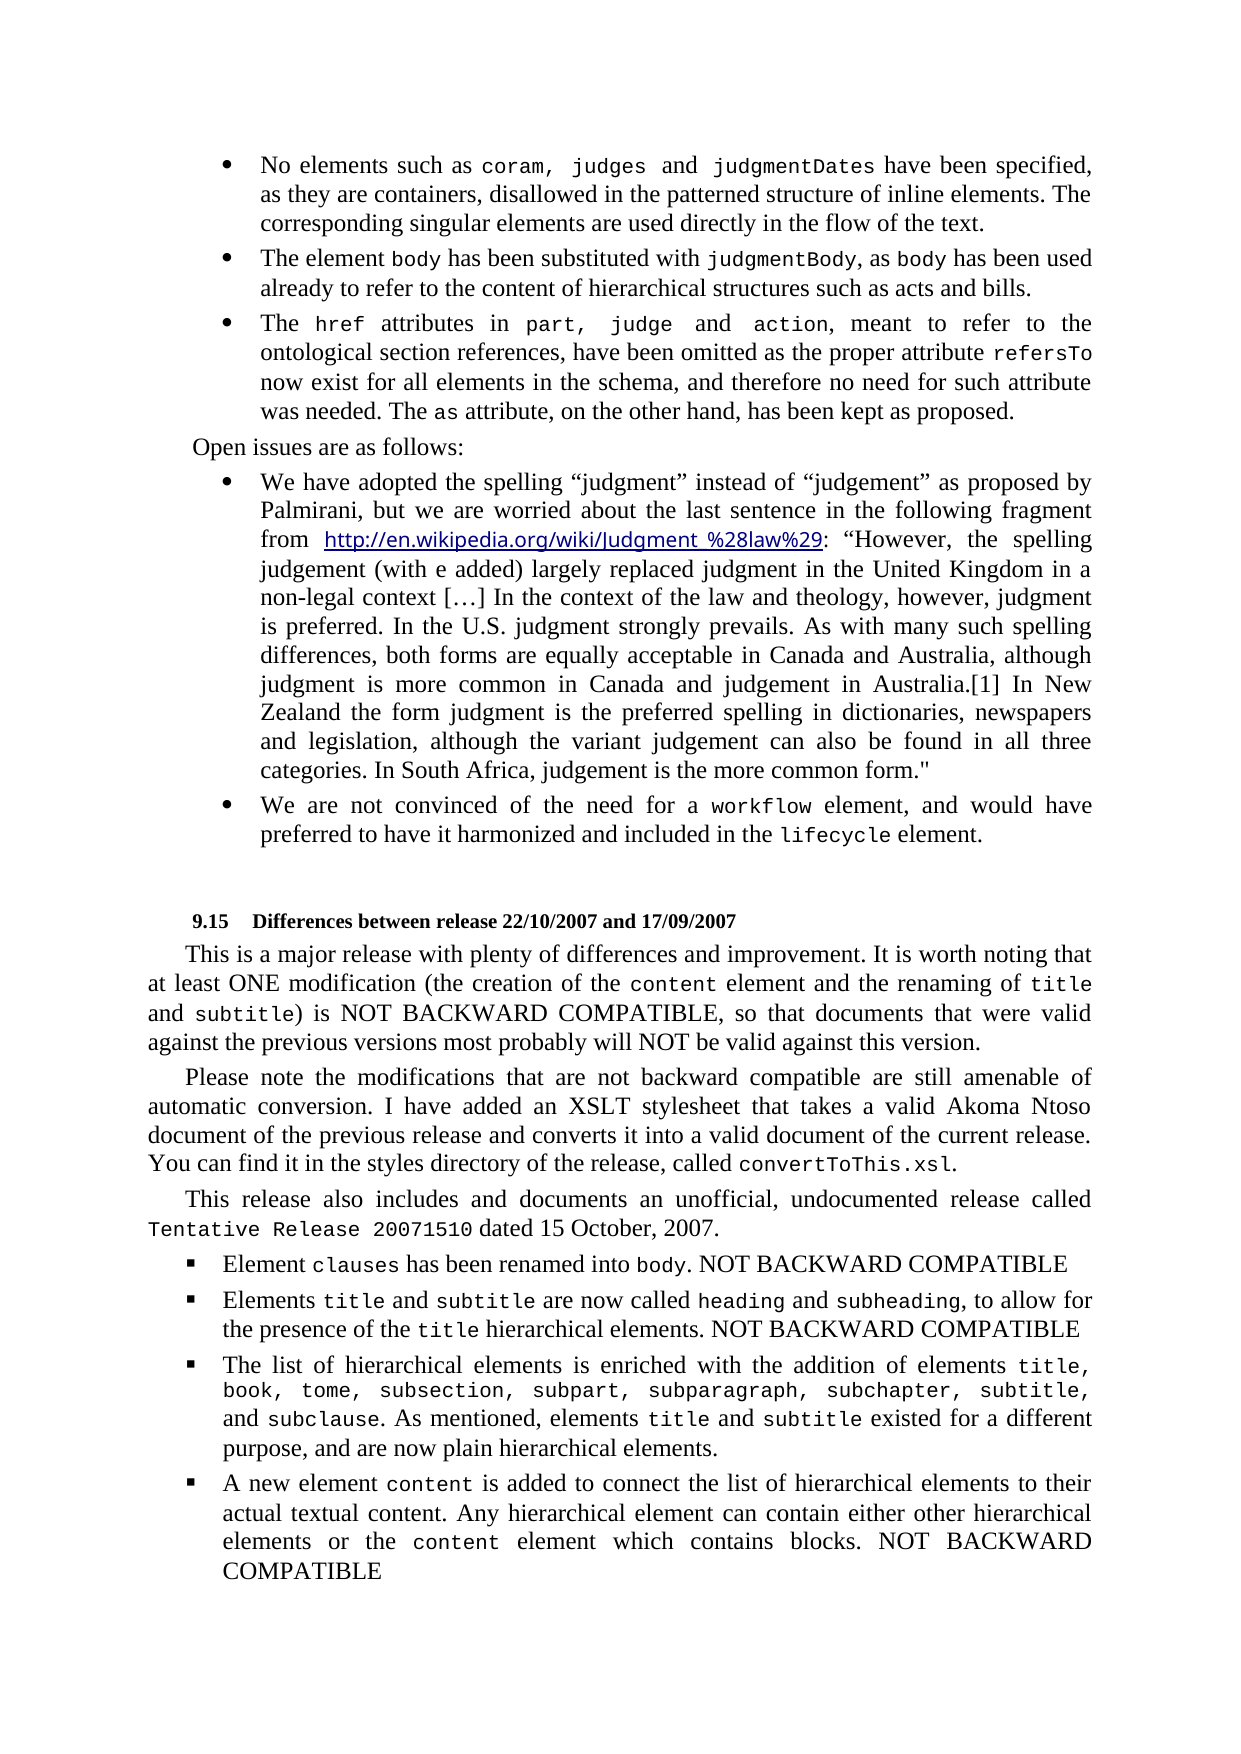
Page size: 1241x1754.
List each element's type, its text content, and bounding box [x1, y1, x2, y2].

list Element clauses has been renamed into body. NOT BACKWARD COMPATIBLE [185, 1249, 1092, 1278]
list We have adopted the spelling “judgment” instead of “judgement” as proposed by Palmirani, but we are worried about the last sentence in the following fragment from http://en.wikipedia.org/wiki/Judgment_%28law%29: “However, the spelling judgement (with e added) largely replaced judgment in the United Kingdom in a non-legal context […] In the context of the law and theology, however, judgment is preferred. In the U.S. judgment strongly prevails. As with many such spelling differences, both forms are equally acceptable in Canada and Australia, although judgment is more common in Canada and judgement in Australia.[1] In New Zealand the form judgment is the preferred spelling in dictionaries, newspapers and legislation, although the variant judgement can also be found in all three categories. In South Africa, judgement is the more common form." [223, 467, 1092, 784]
list A new element content is added to connect the list of hierarchical elements to their actual textual content. Any hierarchical element can contain either other hierarchical elements or the content element which contains blocks. NOT BACKWARD COMPATIBLE [185, 1468, 1092, 1585]
text This release also includes and documents an unofficial, undocumented release called Tentative Release 20071510 dated 15 October, 2007. [148, 1184, 1092, 1243]
list The element body has been substituted with judgmentBody, as body has been used already to refer to the content of hierarchical structures such as acts and bills. [223, 243, 1092, 302]
text This is a major release with plenty of differences and improvement. It is worth noting that at least ONE modification (the creation of the content element and the renaming of title and subtitle) is NOT BACKWARD COMPATIBLE, so that documents that were valid against the previous versions most probably will NOT be valid against this version. [148, 939, 1092, 1056]
text Please note the modifications that are not backward compatible are still amenable of automatic conversion. I have added an XSLT stylesheet that takes a valid Akoma Ntoso document of the previous release and converts it into a valid document of the current release. You can find it in the styles directory of the release, called convertToThis.xsl. [148, 1062, 1092, 1178]
text Open issues are as follows: [148, 432, 1092, 460]
list Elements title and subtitle are now called heading and subheading, to allow for the presence of the title hierarchical elements. NOT BACKWARD COMPATIBLE [185, 1285, 1092, 1344]
list We are not convinced of the need for a workflow element, and would have preferred to have it harmonized and included in the lifecycle element. [223, 790, 1092, 849]
list The list of hierarchical elements is enriched with the addition of elements title, book, tome, subsection, subpart, subparagraph, subchapter, subtitle, and subclause. As mentioned, elements title and subtitle existed for a different purpose, and are now plain hierarchical elements. [185, 1350, 1092, 1462]
list No elements such as coram, judges and judgmentDates have been specified, as they are containers, disallowed in the patterned structure of inline elements. The corresponding singular elements are used directly in the flow of the text. [223, 150, 1092, 237]
list The href attributes in part, judge and action, meant to refer to the ontological section references, have been omitted as the proper attribute refersTo now exist for all elements in the schema, and therefore no need for such attribute was needed. The as attribute, on the other hand, has been kept as proposed. [223, 308, 1092, 425]
subtitle Differences between release 22/10/2007 and 17/09/2007 [192, 909, 1092, 933]
